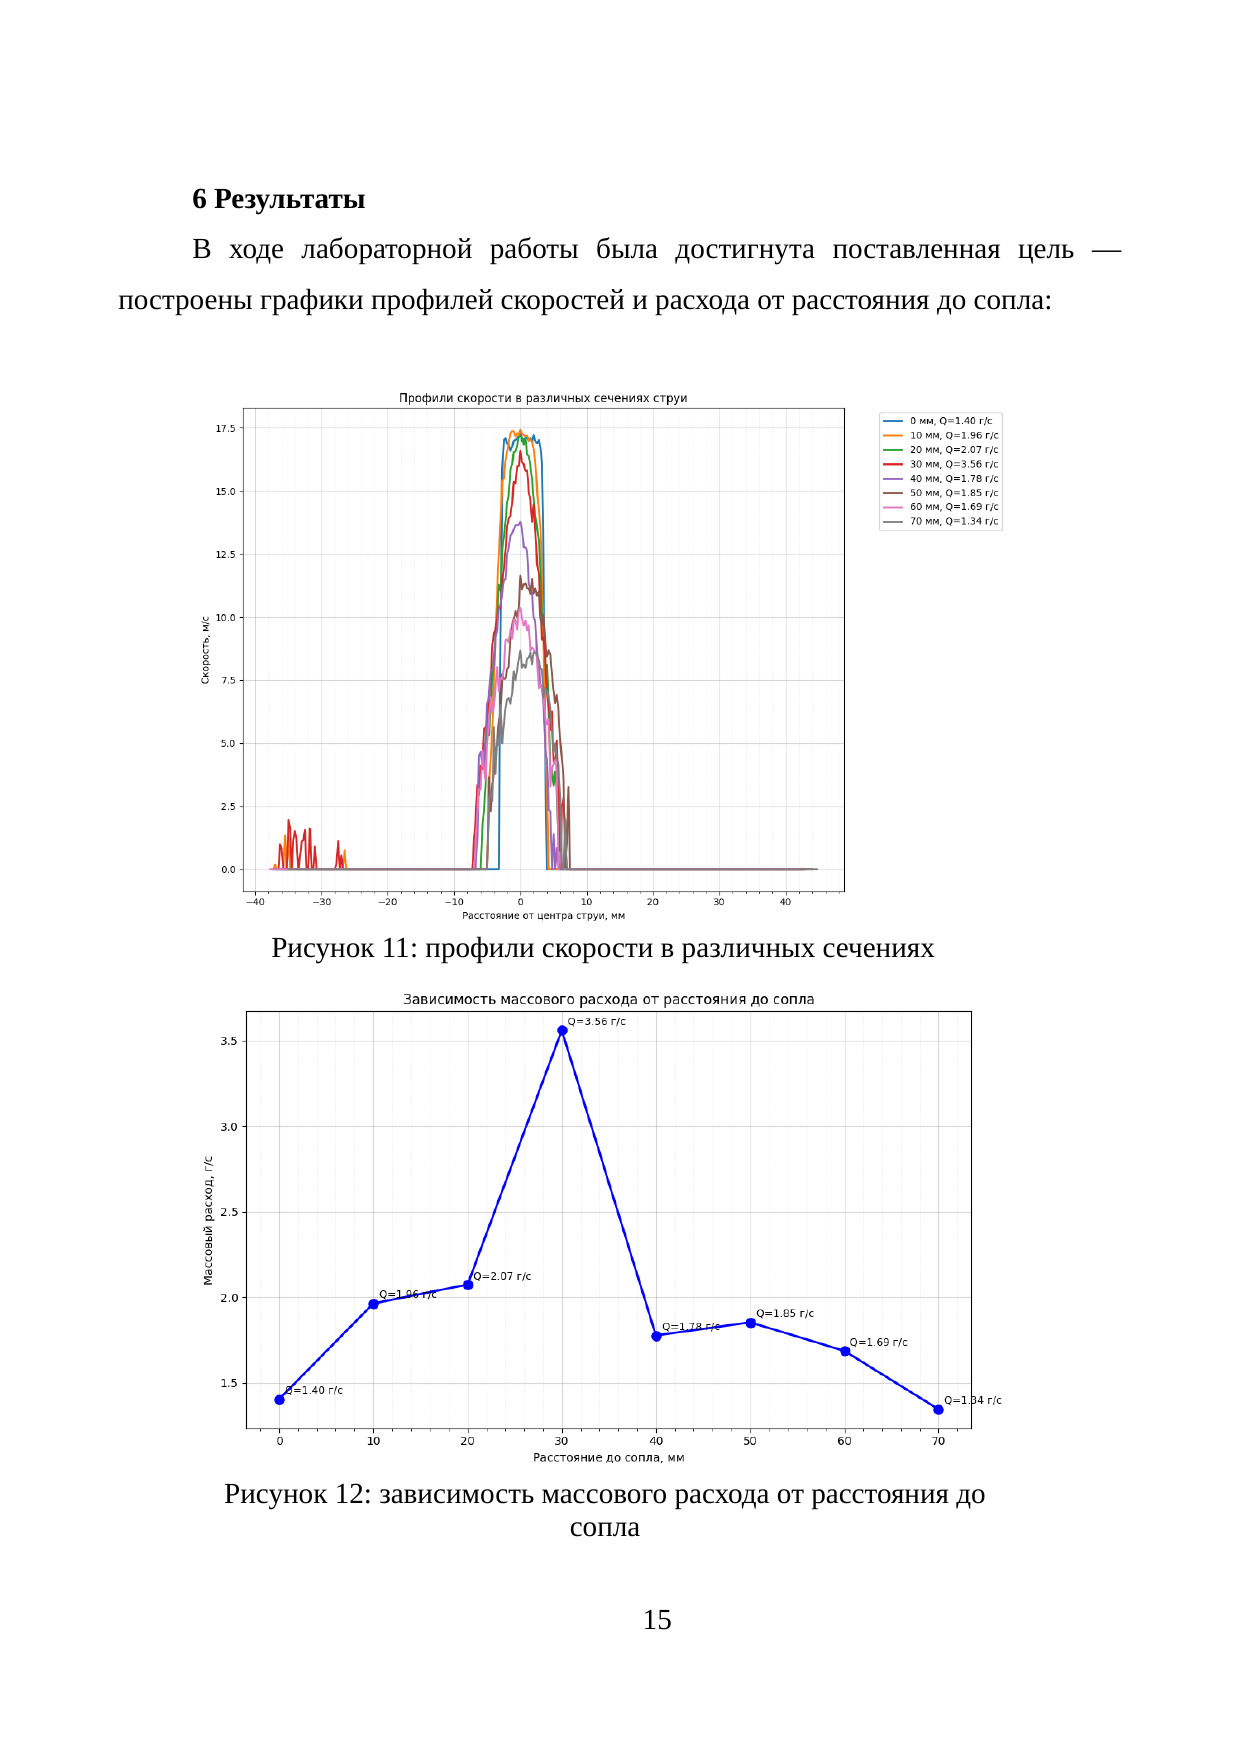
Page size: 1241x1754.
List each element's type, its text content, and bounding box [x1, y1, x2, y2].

text В ходе лабораторной работы была достигнута поставленная цель — построены графики профилей скоростей и расхода от расстояния до сопла: [118, 231, 1122, 315]
picture [192, 980, 1018, 1476]
text Рисунок 12: зависимость массового расхода от расстояния до сопла [192, 1476, 1018, 1543]
subtitle Результаты [118, 181, 1122, 215]
picture [192, 382, 1014, 931]
text Рисунок 11: профили скорости в различных сечениях [192, 931, 1014, 964]
